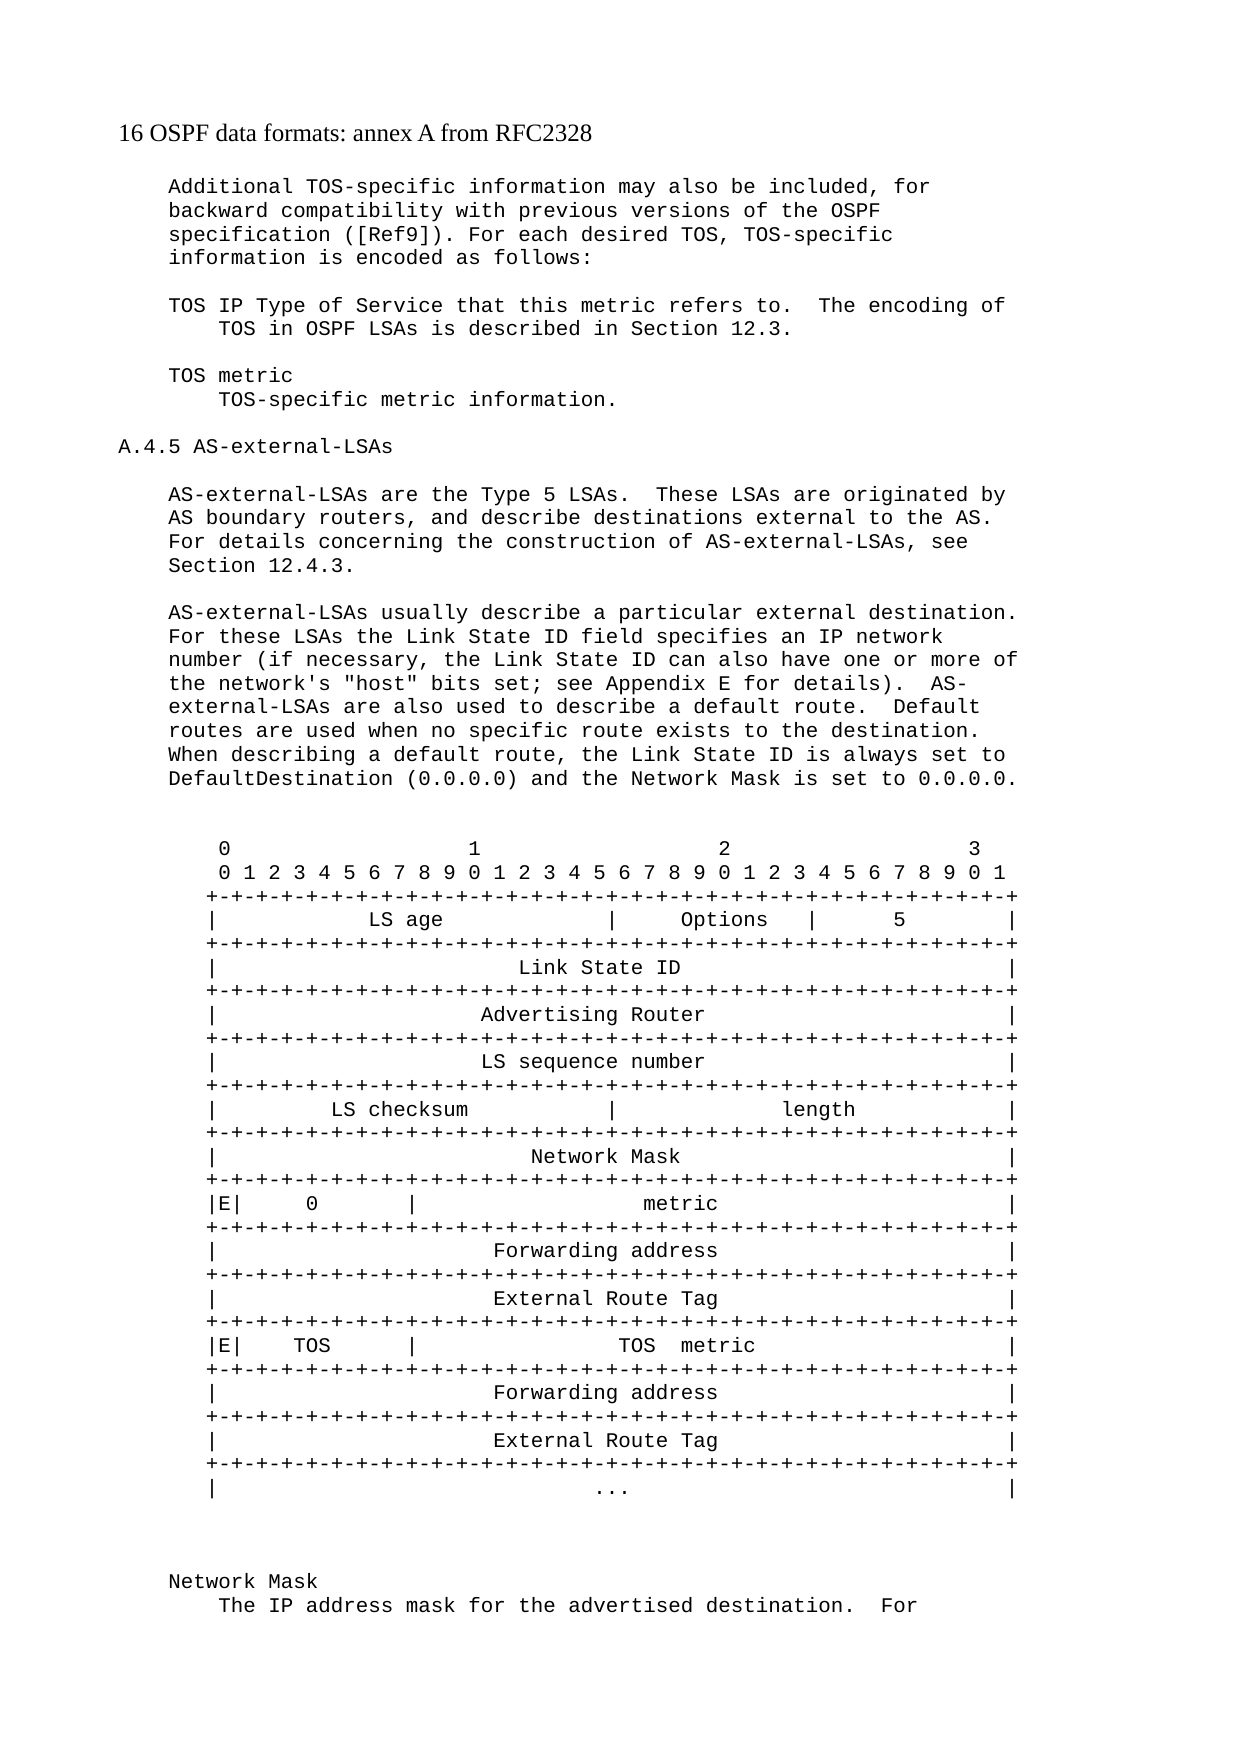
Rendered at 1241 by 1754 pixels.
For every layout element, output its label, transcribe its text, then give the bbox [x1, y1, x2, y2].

text When describing a default route, the Link State ID is always set to [118, 744, 1122, 767]
text TOS metric [118, 366, 1122, 389]
text For these LSAs the Link State ID field specifies an IP network [118, 626, 1122, 649]
text Section 12.4.3. [118, 555, 1122, 578]
text Network Mask [118, 1571, 1122, 1595]
text |E| TOS | TOS metric | [118, 1335, 1122, 1359]
text external-LSAs are also used to describe a default route. Default [118, 697, 1122, 720]
text Additional TOS-specific information may also be included, for [118, 176, 1122, 200]
text +-+-+-+-+-+-+-+-+-+-+-+-+-+-+-+-+-+-+-+-+-+-+-+-+-+-+-+-+-+-+-+-+ [118, 1169, 1122, 1193]
text DefaultDestination (0.0.0.0) and the Network Mask is set to 0.0.0.0. [118, 767, 1122, 791]
text |E| 0 | metric | [118, 1193, 1122, 1217]
text AS-external-LSAs are the Type 5 LSAs. These LSAs are originated by [118, 484, 1122, 507]
text TOS-specific metric information. [118, 389, 1122, 413]
text backward compatibility with previous versions of the OSPF [118, 200, 1122, 224]
text | LS checksum | length | [118, 1098, 1122, 1122]
text information is encoded as follows: [118, 247, 1122, 271]
text specification ([Ref9]). For each desired TOS, TOS-specific [118, 224, 1122, 247]
text AS-external-LSAs usually describe a particular external destination. [118, 602, 1122, 626]
text | LS age | Options | 5 | [118, 909, 1122, 933]
text | Advertising Router | [118, 1004, 1122, 1028]
text +-+-+-+-+-+-+-+-+-+-+-+-+-+-+-+-+-+-+-+-+-+-+-+-+-+-+-+-+-+-+-+-+ [118, 980, 1122, 1004]
text | Forwarding address | [118, 1382, 1122, 1406]
text +-+-+-+-+-+-+-+-+-+-+-+-+-+-+-+-+-+-+-+-+-+-+-+-+-+-+-+-+-+-+-+-+ [118, 886, 1122, 909]
text the network's "host" bits set; see Appendix E for details). AS- [118, 673, 1122, 697]
text For details concerning the construction of AS-external-LSAs, see [118, 531, 1122, 555]
text | LS sequence number | [118, 1051, 1122, 1075]
text routes are used when no specific route exists to the destination. [118, 720, 1122, 744]
text +-+-+-+-+-+-+-+-+-+-+-+-+-+-+-+-+-+-+-+-+-+-+-+-+-+-+-+-+-+-+-+-+ [118, 1264, 1122, 1288]
text A.4.5 AS-external-LSAs [118, 436, 1122, 460]
text The IP address mask for the advertised destination. For [118, 1595, 1122, 1619]
text +-+-+-+-+-+-+-+-+-+-+-+-+-+-+-+-+-+-+-+-+-+-+-+-+-+-+-+-+-+-+-+-+ [118, 1217, 1122, 1240]
text | ... | [118, 1477, 1122, 1501]
text TOS IP Type of Service that this metric refers to. The encoding of [118, 294, 1122, 318]
text +-+-+-+-+-+-+-+-+-+-+-+-+-+-+-+-+-+-+-+-+-+-+-+-+-+-+-+-+-+-+-+-+ [118, 1311, 1122, 1335]
text | Network Mask | [118, 1146, 1122, 1169]
text TOS in OSPF LSAs is described in Section 12.3. [118, 318, 1122, 342]
text +-+-+-+-+-+-+-+-+-+-+-+-+-+-+-+-+-+-+-+-+-+-+-+-+-+-+-+-+-+-+-+-+ [118, 1122, 1122, 1146]
text | Forwarding address | [118, 1240, 1122, 1264]
text +-+-+-+-+-+-+-+-+-+-+-+-+-+-+-+-+-+-+-+-+-+-+-+-+-+-+-+-+-+-+-+-+ [118, 1359, 1122, 1382]
text | Link State ID | [118, 957, 1122, 980]
text +-+-+-+-+-+-+-+-+-+-+-+-+-+-+-+-+-+-+-+-+-+-+-+-+-+-+-+-+-+-+-+-+ [118, 933, 1122, 957]
text +-+-+-+-+-+-+-+-+-+-+-+-+-+-+-+-+-+-+-+-+-+-+-+-+-+-+-+-+-+-+-+-+ [118, 1075, 1122, 1098]
text number (if necessary, the Link State ID can also have one or more of [118, 649, 1122, 673]
text | External Route Tag | [118, 1288, 1122, 1311]
text | External Route Tag | [118, 1429, 1122, 1453]
text +-+-+-+-+-+-+-+-+-+-+-+-+-+-+-+-+-+-+-+-+-+-+-+-+-+-+-+-+-+-+-+-+ [118, 1028, 1122, 1051]
text +-+-+-+-+-+-+-+-+-+-+-+-+-+-+-+-+-+-+-+-+-+-+-+-+-+-+-+-+-+-+-+-+ [118, 1453, 1122, 1477]
text 0 1 2 3 [118, 838, 1122, 862]
text 0 1 2 3 4 5 6 7 8 9 0 1 2 3 4 5 6 7 8 9 0 1 2 3 4 5 6 7 8 9 0 1 [118, 862, 1122, 886]
text AS boundary routers, and describe destinations external to the AS. [118, 507, 1122, 531]
text +-+-+-+-+-+-+-+-+-+-+-+-+-+-+-+-+-+-+-+-+-+-+-+-+-+-+-+-+-+-+-+-+ [118, 1406, 1122, 1429]
